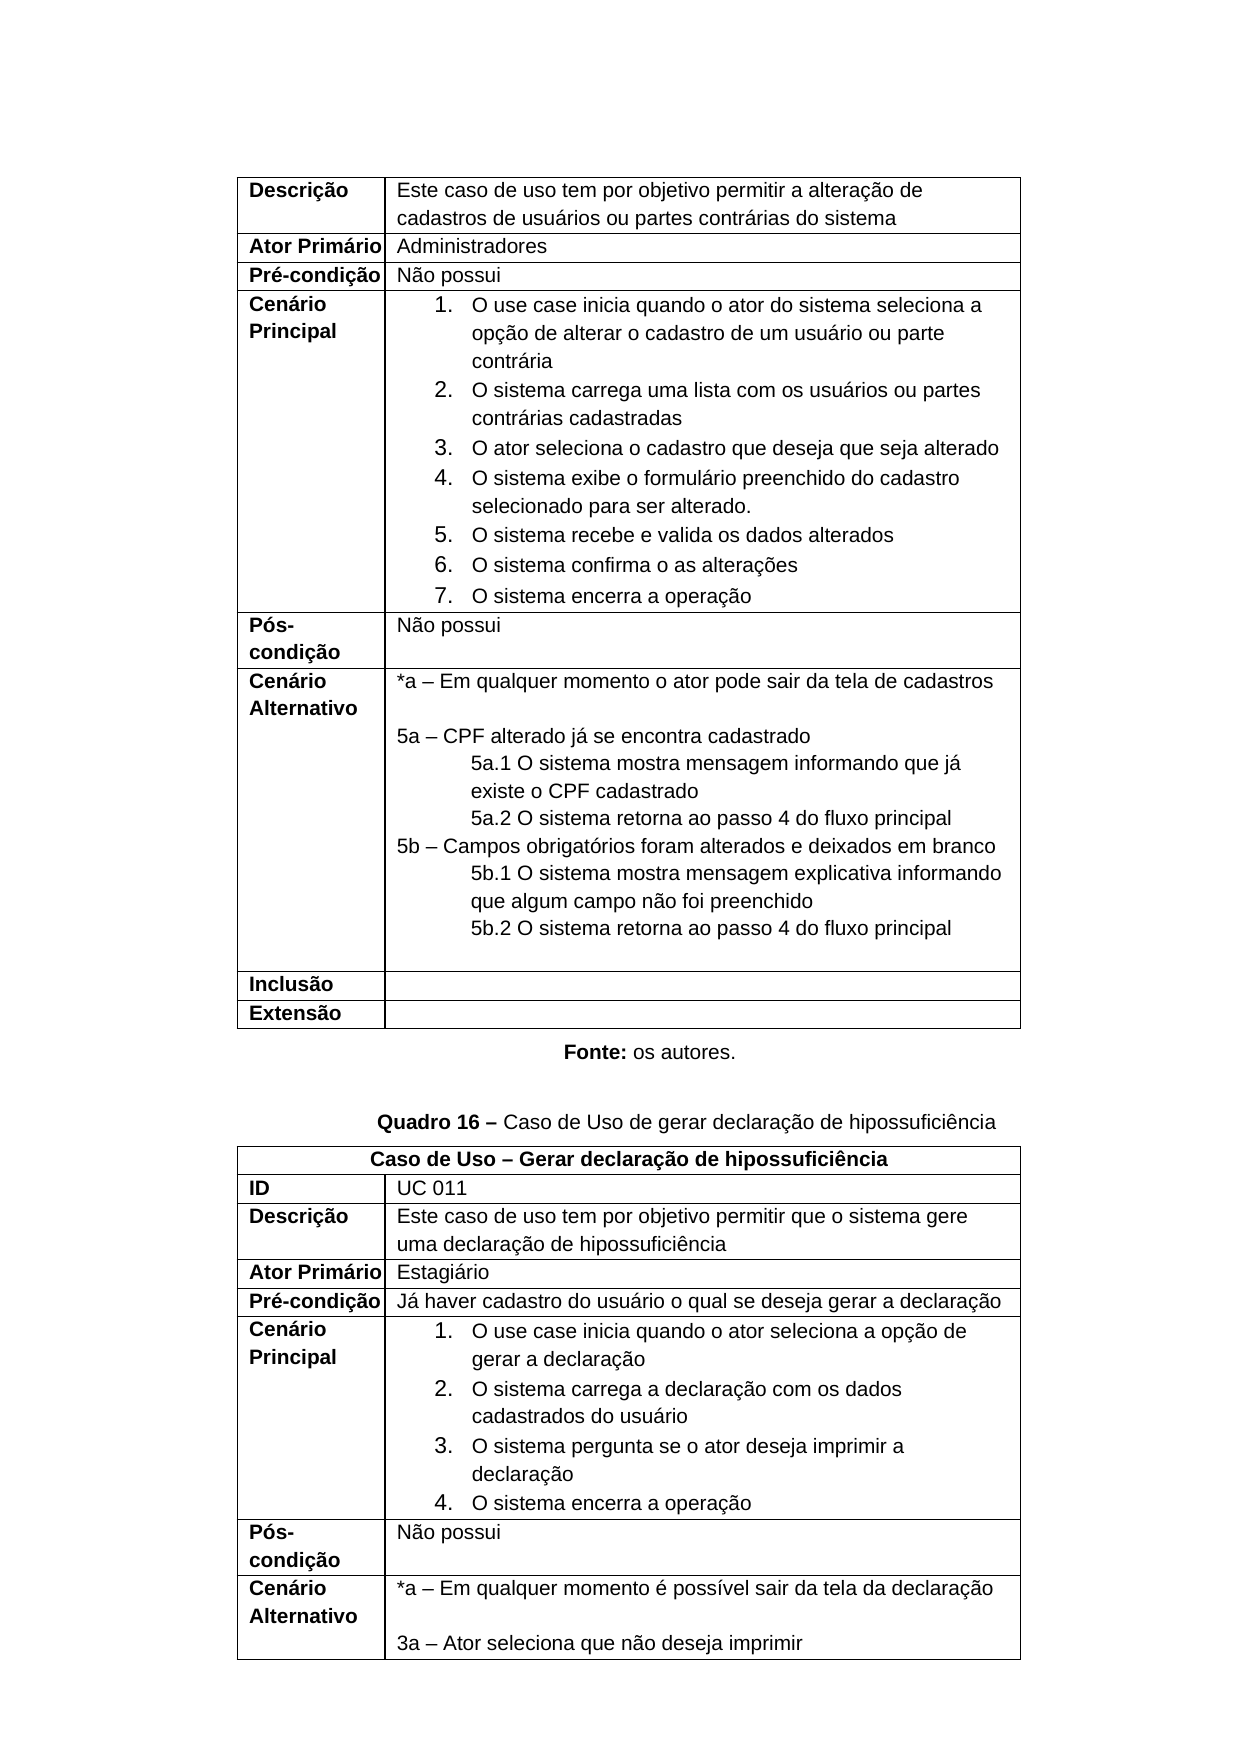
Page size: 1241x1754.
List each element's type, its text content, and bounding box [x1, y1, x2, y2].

table_cell Pré-condição [238, 1289, 384, 1316]
table_cell *a – Em qualquer momento o ator pode sair da tela de cadastros 5a – CPF alterado já se encontra cadastrado 5a.1 O sistema mostra mensagem informando que já existe o CPF cadastrado 5a.2 O sistema retorna ao passo 4 do fluxo principal 5b – Campos obrigatórios foram alterados e deixados em branco 5b.1 O sistema mostra mensagem explicativa informando que algum campo não foi preenchido 5b.2 O sistema retorna ao passo 4 do fluxo principal [386, 669, 1020, 971]
table_cell Estagiário [386, 1260, 1020, 1287]
table_cell Não possui [386, 613, 1020, 668]
table_cell Este caso de uso tem por objetivo permitir a alteração de cadastros de usuários ou partes contrárias do sistema [386, 178, 1020, 233]
table_cell *a – Em qualquer momento é possível sair da tela da declaração 3a – Ator seleciona que não deseja imprimir [386, 1576, 1020, 1659]
table_cell Não possui [386, 1520, 1020, 1575]
table_cell O use case inicia quando o ator do sistema seleciona a opção de alterar o cadastro de um usuário ou parte contrária O sistema carrega uma lista com os usuários ou partes contrárias cadastradas O ator seleciona o cadastro que deseja que seja alterado O sistema exibe o formulário preenchido do cadastro selecionado para ser alterado. O sistema recebe e valida os dados alterados O sistema confirma o as alterações O sistema encerra a operação [386, 291, 1020, 612]
table_cell UC 011 [386, 1175, 1020, 1203]
table_cell Este caso de uso tem por objetivo permitir que o sistema gere uma declaração de hipossuficiência [386, 1204, 1020, 1259]
text Fonte: os autores. [177, 1029, 1122, 1067]
table_cell Pré-condição [238, 263, 384, 290]
table_cell Já haver cadastro do usuário o qual se deseja gerar a declaração [386, 1289, 1020, 1316]
table_cell [386, 972, 1020, 1000]
table_header Caso de Uso – Gerar declaração de hipossuficiência [238, 1147, 1020, 1174]
table_cell ID [238, 1175, 384, 1203]
table_cell Cenário Alternativo [238, 1576, 384, 1659]
table_cell Administradores [386, 234, 1020, 262]
table_cell Pós-condição [238, 1520, 384, 1575]
table_cell O use case inicia quando o ator seleciona a opção de gerar a declaração O sistema carrega a declaração com os dados cadastrados do usuário O sistema pergunta se o ator deseja imprimir a declaração O sistema encerra a operação [386, 1317, 1020, 1519]
table_cell Cenário Principal [238, 291, 384, 612]
table_cell Pós-condição [238, 613, 384, 668]
table_cell [386, 1001, 1020, 1028]
table_cell Ator Primário [238, 1260, 384, 1287]
table_cell Não possui [386, 263, 1020, 290]
table_cell Inclusão [238, 972, 384, 1000]
table_cell Descrição [238, 1204, 384, 1259]
table_cell Ator Primário [238, 234, 384, 262]
table_cell Extensão [238, 1001, 384, 1028]
table_cell Cenário Principal [238, 1317, 384, 1519]
table_cell Cenário Alternativo [238, 669, 384, 971]
text Quadro 16 – Caso de Uso de gerar declaração de hipossuficiência [177, 1110, 1122, 1134]
table_cell Descrição [238, 178, 384, 233]
